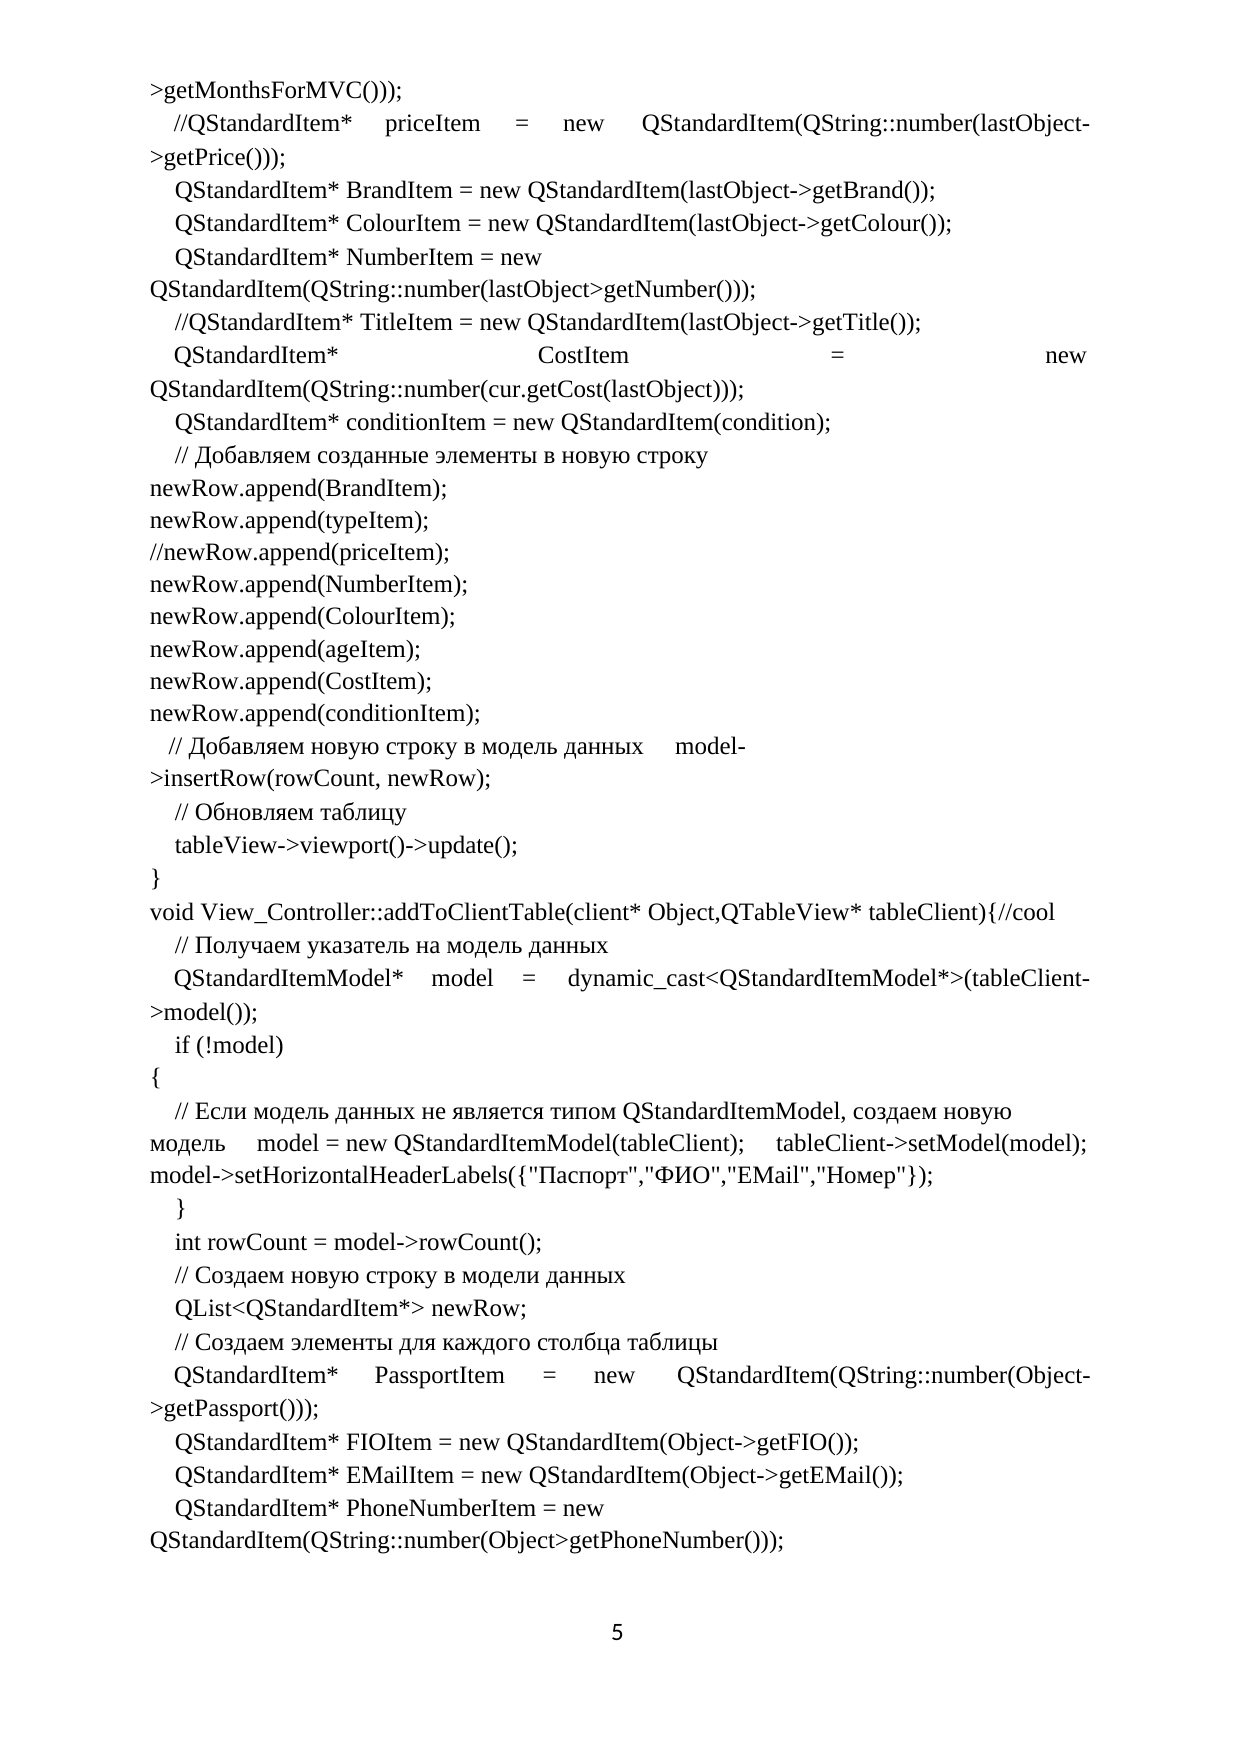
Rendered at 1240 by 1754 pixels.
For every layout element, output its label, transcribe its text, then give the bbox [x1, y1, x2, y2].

text //QStandardItem* TitleItem = new QStandardItem(lastObject->getTitle()); [149, 307, 1091, 336]
text } [149, 863, 1091, 892]
text QStandardItem* FIOItem = new QStandardItem(Object->getFIO()); [149, 1427, 1091, 1456]
text QStandardItem* PhoneNumberItem = new QStandardItem(QString::number(Object>getPhoneNumber())); [149, 1493, 1091, 1554]
text // Добавляем новую строку в модель данных model->insertRow(rowCount, newRow); [149, 731, 951, 792]
text QStandardItem* conditionItem = new QStandardItem(condition); [149, 407, 1091, 436]
text } [149, 1193, 1091, 1222]
text if (!model) { [149, 1030, 302, 1091]
text QStandardItem* NumberItem = new QStandardItem(QString::number(lastObject>getNumber())); [149, 242, 1091, 303]
text >getPrice())); [149, 142, 1091, 170]
text // Добавляем созданные элементы в новую строку newRow.append(BrandItem); newRow.append(typeItem); //newRow.append(priceItem); newRow.append(NumberItem); newRow.append(ColourItem); newRow.append(ageItem); newRow.append(CostItem); newRow.append(conditionItem); [149, 441, 732, 727]
text >model()); [149, 997, 1091, 1026]
text QStandardItem* BrandItem = new QStandardItem(lastObject->getBrand()); [149, 175, 1091, 204]
text void View_Controller::addToClientTable(client* Object,QTableView* tableClient){//cool [149, 897, 1091, 926]
text QList<QStandardItem*> newRow; [149, 1293, 1091, 1322]
text //QStandardItem* priceItem = new QStandardItem(QString::number(lastObject- [148, 108, 1118, 137]
text QStandardItem(QString::number(cur.getCost(lastObject))); [149, 374, 1091, 403]
text tableView->viewport()->update(); [149, 830, 1091, 859]
text >getPassport())); [149, 1393, 1091, 1422]
text // Создаем новую строку в модели данных [149, 1260, 1091, 1289]
text QStandardItem* PassportItem = new QStandardItem(QString::number(Object- [148, 1360, 1118, 1389]
text >getMonthsForMVC())); [149, 75, 1091, 104]
text QStandardItem* ColourItem = new QStandardItem(lastObject->getColour()); [149, 208, 1091, 237]
text QStandardItem* EMailItem = new QStandardItem(Object->getEMail()); [149, 1460, 1091, 1489]
text // Получаем указатель на модель данных [149, 930, 1091, 959]
text QStandardItem* CostItem = new [148, 341, 1118, 369]
text QStandardItemModel* model = dynamic_cast<QStandardItemModel*>(tableClient- [148, 963, 1118, 992]
text int rowCount = model->rowCount(); [149, 1227, 1091, 1256]
text // Создаем элементы для каждого столбца таблицы [149, 1327, 1091, 1356]
text // Если модель данных не является типом QStandardItemModel, создаем новую модель model = new QStandardItemModel(tableClient); tableClient->setModel(model); model->setHorizontalHeaderLabels({"Паспорт","ФИО","EMail","Номер"}); [149, 1096, 1091, 1189]
text // Обновляем таблицу [149, 797, 1091, 826]
